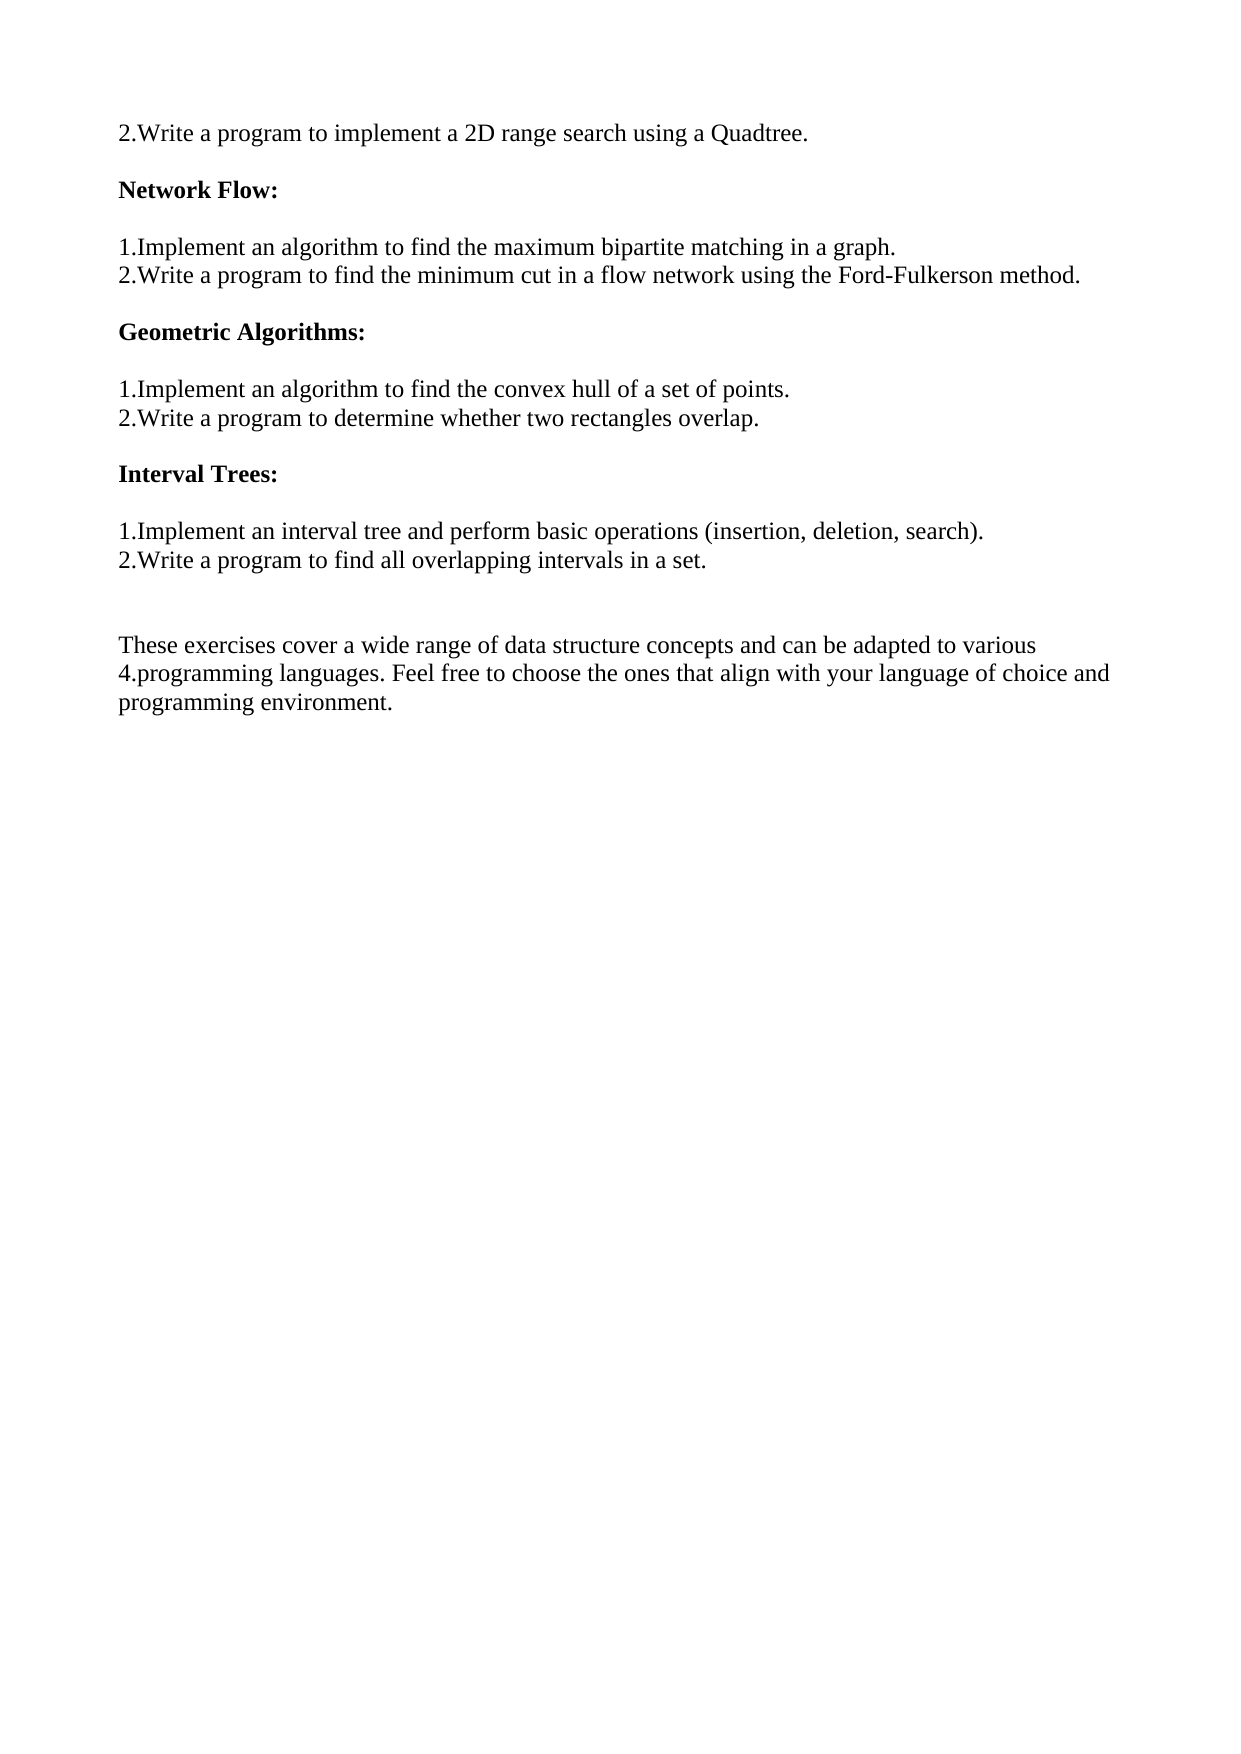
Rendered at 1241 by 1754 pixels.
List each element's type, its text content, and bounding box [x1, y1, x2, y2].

text 2.Write a program to find the minimum cut in a flow network using the Ford-Fulkerson method. [118, 260, 1122, 289]
text 1.Implement an algorithm to find the maximum bipartite matching in a graph. [118, 232, 1122, 260]
text Network Flow: [118, 175, 1122, 204]
text 2.Write a program to implement a 2D range search using a Quadtree. [118, 118, 1122, 147]
text 2.Write a program to find all overlapping intervals in a set. [118, 545, 1122, 574]
text 1.Implement an algorithm to find the convex hull of a set of points. [118, 374, 1122, 403]
text 2.Write a program to determine whether two rectangles overlap. [118, 403, 1122, 431]
text 1.Implement an interval tree and perform basic operations (insertion, deletion, search). [118, 516, 1122, 545]
text These exercises cover a wide range of data structure concepts and can be adapted to various 4.programming languages. Feel free to choose the ones that align with your language of choice and programming environment. [118, 630, 1122, 716]
text Geometric Algorithms: [118, 317, 1122, 346]
text Interval Trees: [118, 459, 1122, 488]
